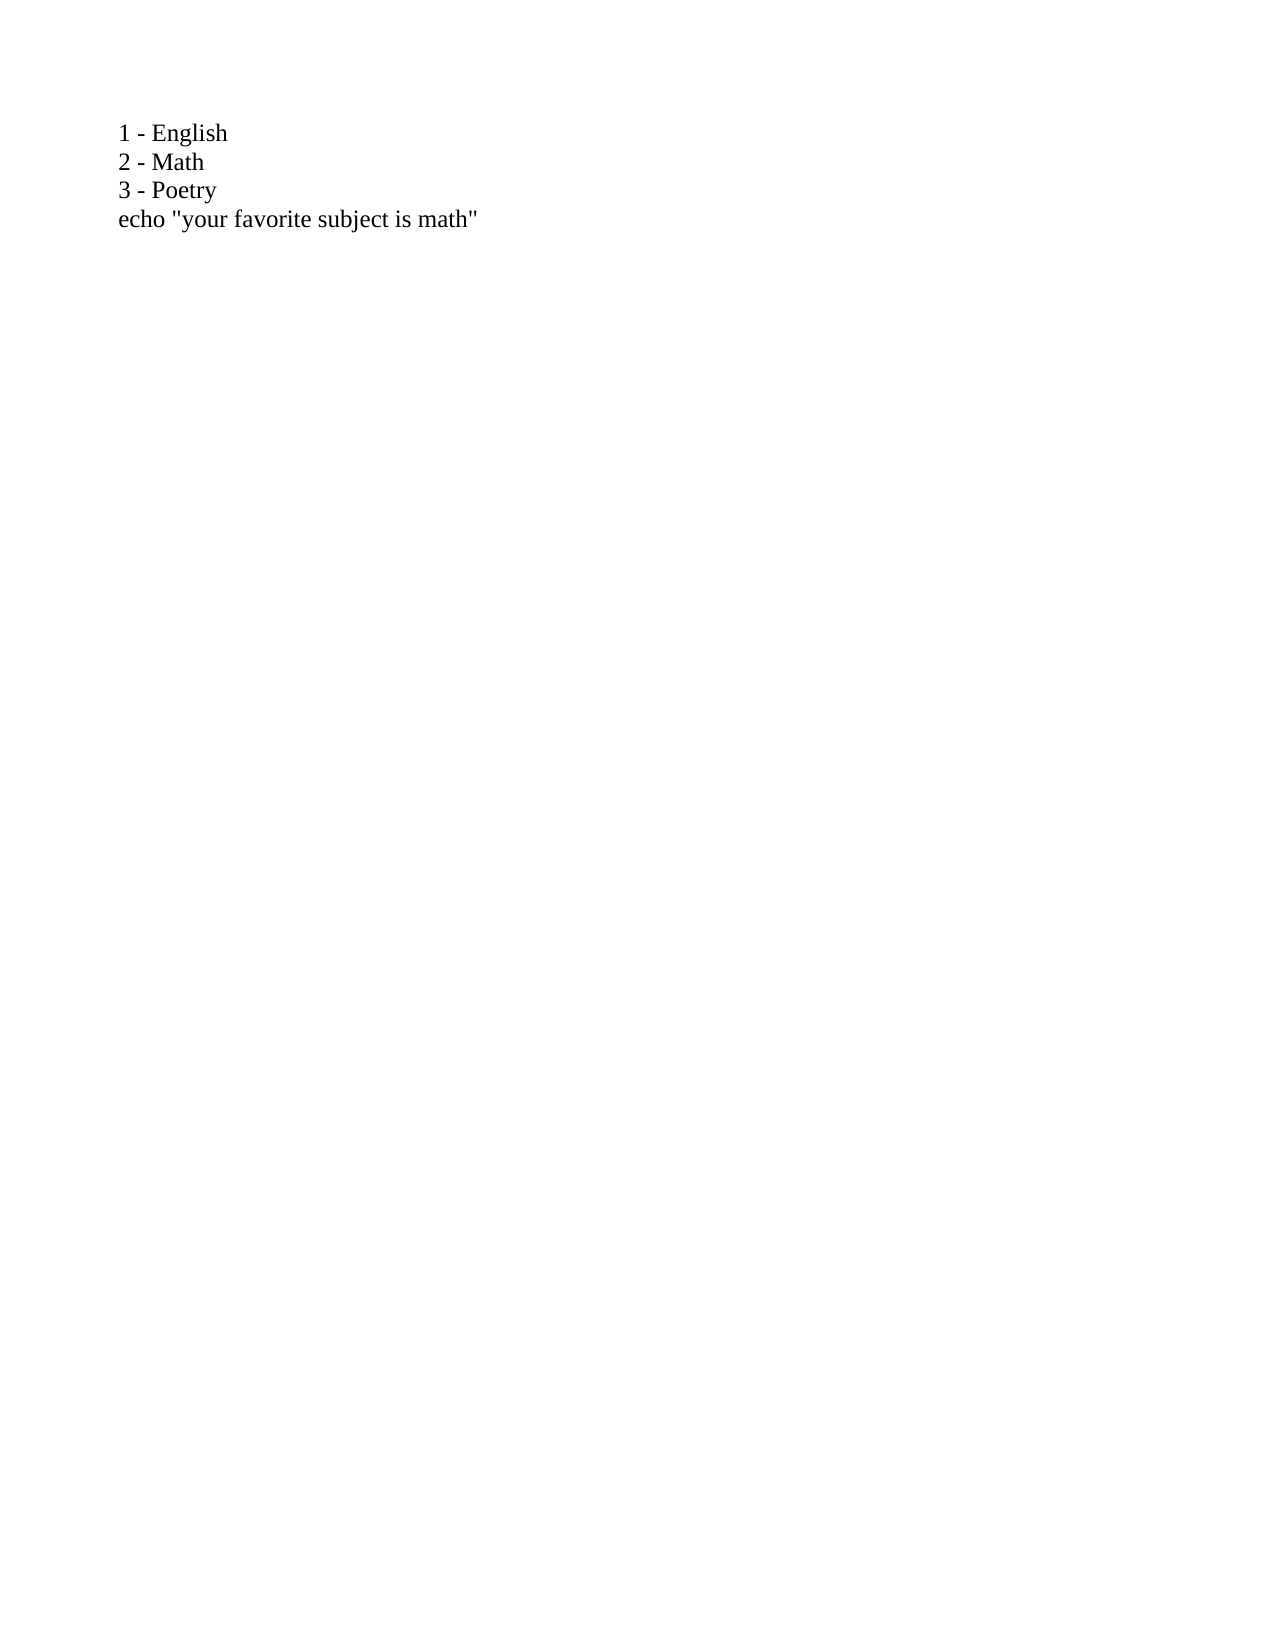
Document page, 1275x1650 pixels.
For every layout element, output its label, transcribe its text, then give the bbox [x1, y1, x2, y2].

text 1 - English [118, 118, 1157, 147]
text 2 - Math [118, 147, 1157, 176]
text 3 - Poetry [118, 176, 1157, 204]
text echo "your favorite subject is math" [118, 204, 1157, 233]
